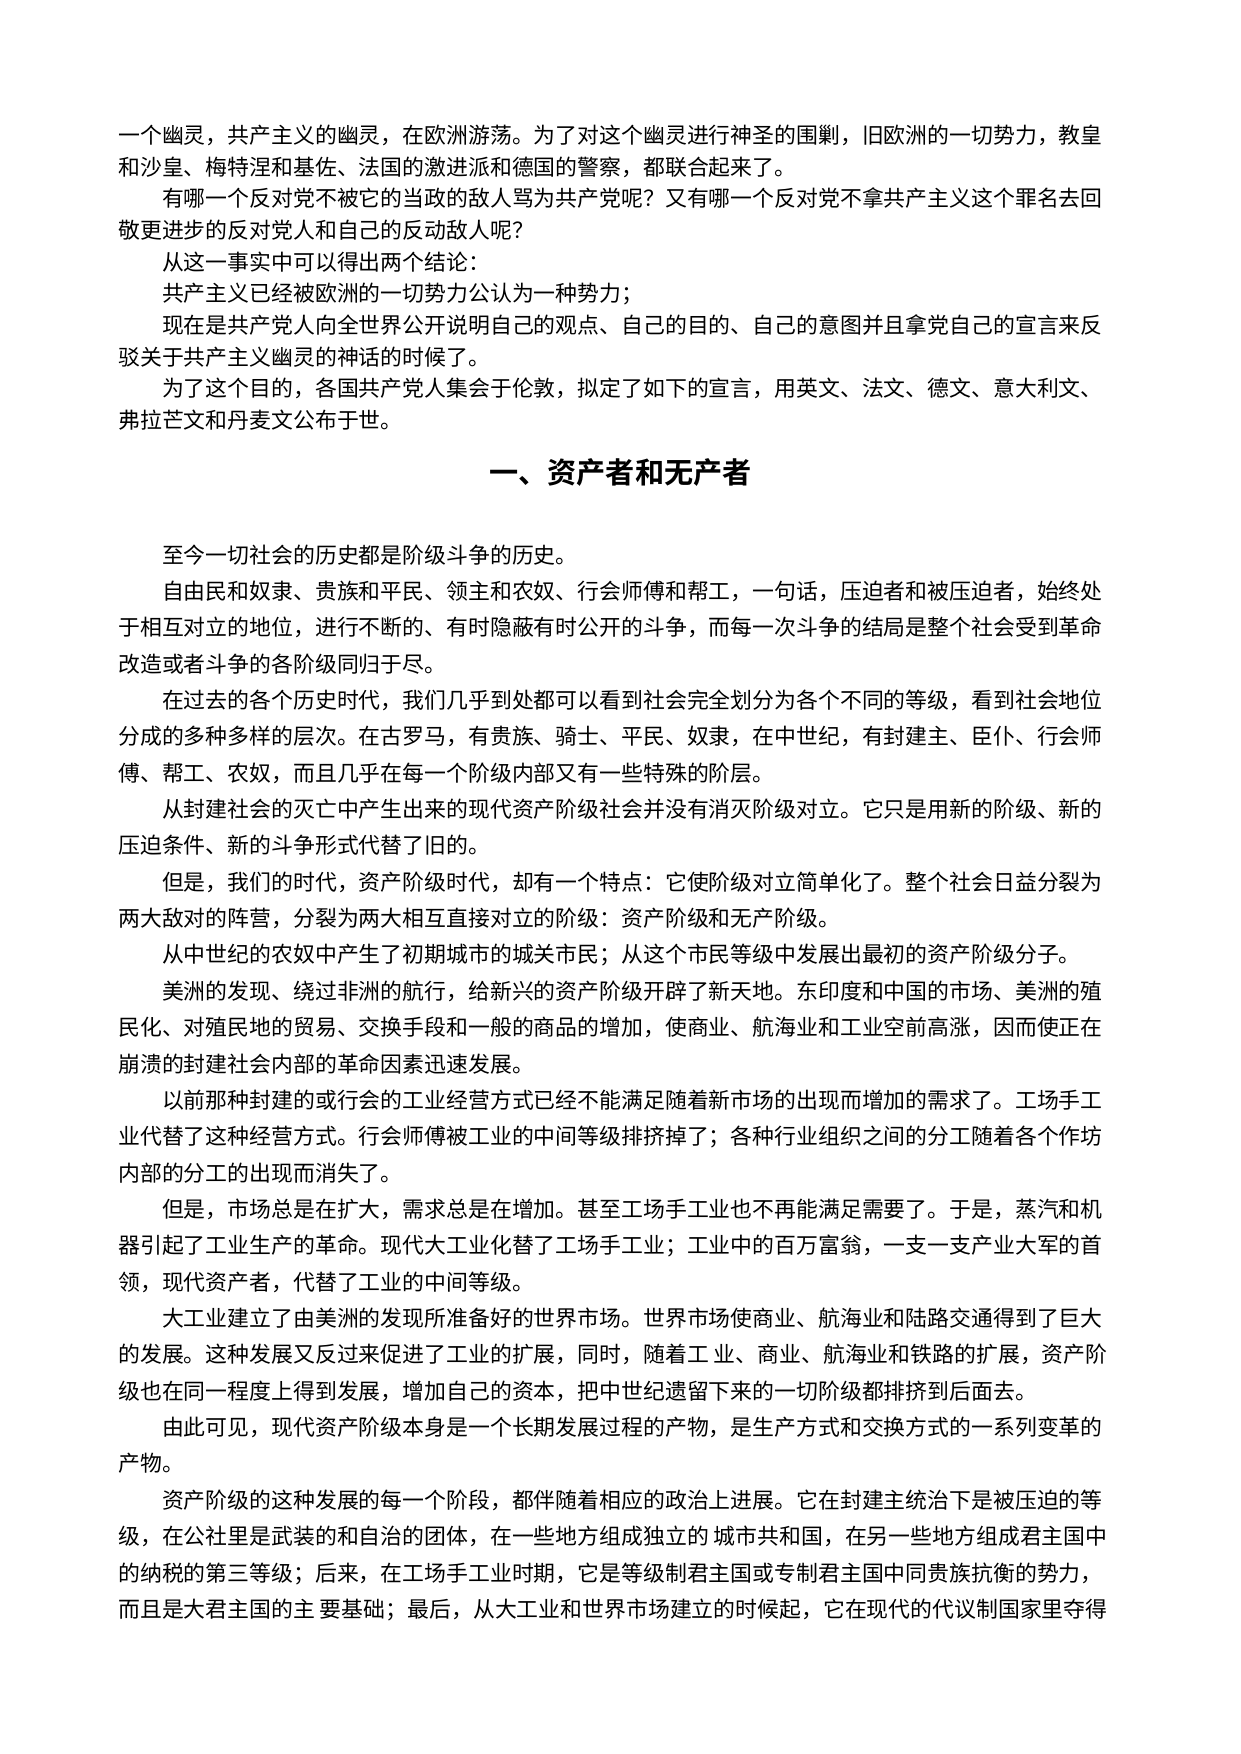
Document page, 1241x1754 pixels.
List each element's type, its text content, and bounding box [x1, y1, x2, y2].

subtitle 一、资产者和无产者 [118, 449, 1122, 492]
text 一个幽灵，共产主义的幽灵，在欧洲游荡。为了对这个幽灵进行神圣的围剿，旧欧洲的一切势力，教皇和沙皇、梅特涅和基佐、法国的激进派和德国的警察，都联合起来了。 有哪一个反对党不被它的当政的敌人骂为共产党呢？又有哪一个反对党不拿共产主义这个罪名去回敬更进步的反对党人和自己的反动敌人呢？ 从这一事实中可以得出两个结论： 共产主义已经被欧洲的一切势力公认为一种势力； 现在是共产党人向全世界公开说明自己的观点、自己的目的、自己的意图并且拿党自己的宣言来反驳关于共产主义幽灵的神话的时候了。 为了这个目的，各国共产党人集会于伦敦，拟定了如下的宣言，用英文、法文、德文、意大利文、弗拉芒文和丹麦文公布于世。 [118, 118, 1122, 435]
text 至今一切社会的历史都是阶级斗争的历史。 自由民和奴隶、贵族和平民、领主和农奴、行会师傅和帮工，一句话，压迫者和被压迫者，始终处于相互对立的地位，进行不断的、有时隐蔽有时公开的斗争，而每一次斗争的结局是整个社会受到革命改造或者斗争的各阶级同归于尽。 在过去的各个历史时代，我们几乎到处都可以看到社会完全划分为各个不同的等级，看到社会地位分成的多种多样的层次。在古罗马，有贵族、骑士、平民、奴隶，在中世纪，有封建主、臣仆、行会师傅、帮工、农奴，而且几乎在每一个阶级内部又有一些特殊的阶层。 从封建社会的灭亡中产生出来的现代资产阶级社会并没有消灭阶级对立。它只是用新的阶级、新的压迫条件、新的斗争形式代替了旧的。 但是，我们的时代，资产阶级时代，却有一个特点：它使阶级对立简单化了。整个社会日益分裂为两大敌对的阵营，分裂为两大相互直接对立的阶级：资产阶级和无产阶级。 从中世纪的农奴中产生了初期城市的城关市民；从这个市民等级中发展出最初的资产阶级分子。 美洲的发现、绕过非洲的航行，给新兴的资产阶级开辟了新天地。东印度和中国的市场、美洲的殖民化、对殖民地的贸易、交换手段和一般的商品的增加，使商业、航海业和工业空前高涨，因而使正在崩溃的封建社会内部的革命因素迅速发展。 以前那种封建的或行会的工业经营方式已经不能满足随着新市场的出现而增加的需求了。工场手工业代替了这种经营方式。行会师傅被工业的中间等级排挤掉了；各种行业组织之间的分工随着各个作坊内部的分工的出现而消失了。 但是，市场总是在扩大，需求总是在增加。甚至工场手工业也不再能满足需要了。于是，蒸汽和机器引起了工业生产的革命。现代大工业化替了工场手工业；工业中的百万富翁，一支一支产业大军的首领，现代资产者，代替了工业的中间等级。 大工业建立了由美洲的发现所准备好的世界市场。世界市场使商业、航海业和陆路交通得到了巨大的发展。这种发展又反过来促进了工业的扩展，同时，随着工 业、商业、航海业和铁路的扩展，资产阶级也在同一程度上得到发展，增加自己的资本，把中世纪遗留下来的一切阶级都排挤到后面去。 由此可见，现代资产阶级本身是一个长期发展过程的产物，是生产方式和交换方式的一系列变革的产物。 资产阶级的这种发展的每一个阶段，都伴随着相应的政治上进展。它在封建主统治下是被压迫的等级，在公社里是武装的和自治的团体，在一些地方组成独立的 城市共和国，在另一些地方组成君主国中的纳税的第三等级；后来，在工场手工业时期，它是等级制君主国或专制君主国中同贵族抗衡的势力，而且是大君主国的主 要基础；最后，从大工业和世界市场建立的时候起，它在现代的代议制国家里夺得了独占的政治统治。现代的国家政权不过是管理整个资产阶级的共同事务的委员会 罢了。 资产阶级在历史上曾经起过非常革命的作用。 资产阶级在它已经取得了统治的地方把一切封建的、宗法的和田园诗般的关系都破坏了。它无情地斩断了把人们束缚于天然尊长的形形色色的封建羁绊，它使人 和人之间除了赤裸裸的利害关系，除了冷酷无情的“现金交易”，就再也没有任何别的联系了。它把宗教虔诚、骑士热忱、小市民伤感这些情感的神圣发作，淹没在 利己主义打算的冰水之中。它把人的尊严变成了交换价值，用一种没有良心的贸易自由代替了无数特许的和自力挣得的自由。总而言之，它用公开的、无耻的、直接 的、露骨的剥削代替了由宗教幻想和政治幻想掩盖着的剥削。 资产阶级抹去了一切向来受人尊崇和令人敬畏的职业的神圣光环。它把医生、律师、教士、诗人和学者变成了它出钱招雇的雇佣劳动者。 资产阶级撕下了罩在家庭关系上的温情脉脉的面纱，把这种关系变成了纯粹的金钱关系。 资产阶级揭示了，在中世纪深受反动派称许的那种人力的野蛮使用，是以极端怠惰作为相应补充的。它第一个证明了，人的活动能够取得什么样的成就。它创造了完全不同于埃及金字塔、罗马水道和哥特式教堂的奇迹；它完成了完全不同于民族大迁徙和十字军东征的远征。 资产阶级除非对生产工具，从而对生产关系，从而对全部社会关系不断地进行革命，否则就不能生存下去。反之，原封不动地保持旧的生产方式，却是过去的一 切工业阶级生存的首要条件。生产的不断变革，一切社会状况不停的动荡，永远的不安定和变动，这就是资产阶级时代不同于过去一切时代的地方。一切固定的僵化 的关系以及与之相适应的素被尊崇的观念和见解都被消除了，一切新形成的关系等不到固定下来就陈旧了。一切等级的和固定的东西都烟消云散了，一切神圣的东西 都被亵渎了。人们终于不得不用冷静的眼光来看他们的生活地位、他们的相互关系。 不断扩大产品销路的需要，驱使资产阶级奔走于全球各地。它必须到处落户，到处开发，到处建立联系。 资产阶级，由于开拓了世界市场，使一切国家的生产和消费都成为世界性的了。使反动派大为惋惜的是，资产阶级挖掉了工业脚下的民族基础。古老的民族工业 被消灭了，并且每天都还在被消灭。它们被新的工业排挤掉了，新的工业的建立已经成为一切文明民族的生命攸关的问题；这些工业所加工的，已经不是本地的原 料，而是来自极其遥远的地区的原料；它们的产品不仅供本国消费，而且同时供世界各地消费。旧的、靠国产品来满足的需要，被新的、要靠极其遥远的国家和地带 的产品来满足的需要所代替了。过去那种地方的和民族的自给自足和闭关自守状态，被各民族的各方面的互相往来和各方面的互相依赖所代替了。物质的生产是如 此，精神的生产也是如此。各民族的精神产品成了公共的财产。民族的片面性和局限性日益成为不可能，于是由许多种民族的和地方的文学形成了一种世界的文学。 资产阶级，由于一切生产工具的迅速改进，由于交通的极其便利，把一切民族甚至最野蛮的民族都卷到文明中来了。它的商品的低廉价格，是它用来摧毁一切万 里长城、征服野蛮人最顽强的仇外心理的重炮。它迫使一切民族——如果它们不想灭亡的话——采用资产阶级的生产方式；它迫使它们在自己那里推行所谓文明，即 变成资产者。一句话，它按照自己的面貌为自己创造出一个世界。 资产阶级使农村屈服于城市的统治。它创立了巨大的城市，使城市人口比农村人口大大增加起来，因而使很大一部分居民脱离了农村生活的愚昧状态。正象它使 农村从属于城市一样，它使未开化和半开化的国家从属于文明的国家，使农民的民族从属于资产阶级的民族，使东方从属于西方。 资产阶级日甚一日地消灭生产资料、财产和人口的分散状态。它使人口密集起来，使生产资料集中起来，使财产聚集在少数人的手里。由此必然产生的结果就是 政治的集中。各自独立的、几乎只有同盟关系的、各有不同利益、不同法律、不同政府、不同关税的各个地区，现在已经结合为一个拥有统一的政府、统一的法律、 统一的民族阶级利益和统一的关税的统一的民族。 资产阶级在它的不到一百年的阶级统治中所创造的生产力，比过去一切世代创造的全部生产力还要多，还要大。自然力的征服，机器的采用，化学在工业和农业 中的应用，轮船的行驶，铁路的通行，电报的使用，整个整个大陆的开垦，河川的通航，仿佛用法术从地下呼唤出来的大量人口，——过去哪一个世纪料想到在社会 劳动里蕴藏有这样的生产力呢？ 由此可见，资产阶级赖以形成的生产资料和交换手段，是在封建社会里造成的。在这些生产资料和交换手段发展的一定阶段上，封建社会的生产和交换在其中进 行的关系，封建的农业和工场手工业组织，一句话，封建的所有制关系，就不再适应已经发展的生产力了。这种关系已经在阻碍生产而不是促进生产了。它变成了束 缚生产的桎梏。它必须被炸毁，而且已经被炸毁了。 起而代之的是自由竞争以及与自由竞争相适应的社会制度和政治制度、资产阶级的经济统治和政治统治。 现在，我们眼前又进行着类似的运动。资产阶级的生产关系和交换关系，资产阶级的所有制关系，这个曾经仿佛用法术创造了如此庞大的生产资料和交换手段的 现代资产阶级社会，现在像一个魔法师一样不能再支配自己用法术呼唤出来的魔鬼了。几十年来的工业和商业的历史，只不过是现代生产力反抗现代生产关系、反抗 作为资产阶级及其统治的存在条件的所有制关系的历史。只要指出在周期性的重复中越来越危及整个资产阶级社会生存的商业危机就够了。在商业危机期间，总是不 仅有很大一部分制成的产品被毁灭掉，而且有很大一部分已经造成的生产力被毁灭掉。在危机期间，发生一种在过去一切时代看来都好象是荒唐现象的社会瘟疫，即 生产过剩的瘟疫。社会突然发现自己回到了一时的野蛮状态；仿佛是一次饥荒、一场普遍的毁灭性战争，使社会失去了全部生活资料；仿佛是工业和商业全被毁灭 了，——这是什么缘故呢？因为社会上文明过度，生活资料太多，工业和商业太发达。社会所拥有的生产力已经不能再促进资产阶级文明和资产阶级所有制关系的发 展；相反，生产力已经强大到这种关系所不能适应的地步，它已经受到这种关系的阻碍；而它一着手克服这种障碍，就使整个资产阶级社会陷入混乱，就使资产阶级 所有制的存在受到威胁。资产阶级的关系已经太狭窄了，再容纳不了它本身所造成的财富了。——资产阶级用什么办法来克服这种危机呢？一方面不得不消灭大量生 产力，另一方面夺取新的市场，更加彻底地利用旧的市场。这究竟是怎样的一种办法呢？这不过是资产阶级准备更全面更猛烈的危机的办法，不过是使防止危机的手 段越来越少的办法。 资产阶级用来推翻封建制度的武器，现在却对准资产阶级自己了。 但是，资产阶级不仅锻造了置自身于死地的武器；它还产生了将要运用这种武器的人——现代的工人，即无产者。 随着资产阶级即资本的发展，无产阶级即现代工人阶级也在同一程度上得到发展；现代的工人只有当他们找到工作的时候才能生存，而且只有当他们的劳动增殖 资本的时候才能找到工作。这些不得不把自己零星出卖的工人，像其它任何货物一样，也是一种商品，所以他们同样地受到竞争的一切变化、市场的一切波动的影 响。 由于机器的推广和分工，无产者的劳动已经失去了任何独立的性质，因而对工人也失去了任何吸引力。工人变成了机器的单纯的附属品，要求他做的只是极其简 单、极其单调和极容易学会的操作。因此，花在工人身上的费用，几乎只限于维持工人生活和延续工人后代所必需的生活资料。但是，商品的价格，从而劳动的价 格，是同它的生产费用相等的。因此，劳动越使人感到厌恶，工资也就越减少。不仅如此，机器越推广，分工越细致，劳动量也就越增加，这或者是由于工作时间的 延长，或者是由于在一定时间内所要求的劳动的增加，机器运转的加速，等等。 现代工业已经把家长式的师傅的小作坊变成了工业资本家的大工厂。挤在工厂里的工人群众就象士兵一样被组织起来。他们是产业军的普通士兵，受着各级军士 和军官的层层监视。他们不仅是资产阶级的、资产阶级国家的奴隶，并且每日每时都受机器、受监工、首先是受各个经营工厂的资产者本人的奴役。这种专制制度越 是公开地把营利宣布为自己的最终目的，它就越是可鄙、可恨和可恶。 手的操作所要求的技巧和气力越少，换句话说，现代工业越发达，男工也就越受到女工和童工的排挤。对工人阶级来说，性别和年龄的差别再没有什么社会意义了。他们都只是劳动工具，不过因为年龄和性别的不同而需要不同的费用罢了。 当厂主对工人的剥削告一段落，工人领到了用现钱支付的工资的时候，马上就有资产阶级中的另一部分人——房东、小店主、当铺老板等等向他们扑来。 以前的中间等级的下层，即小工业家、小商人和小食利者，手工业者和农民——所有这些阶级都降落到无产阶级的队伍里来了，有的是因为他们的小资本不足以 经营大工业，经不起较大资本家的竞争；有的是因为他们的手艺已经被新的生产方法弄得不值钱了。无产阶级的队伍就是这样从居民的所有阶级中得到补充的。 无产阶级经历了各个不同的发展阶段。它反对资产阶级的斗争是和它的存在同时开始的。 最初是单个的工人，然后是某一工厂的工人，然后是某一地方的某一劳动部门的工人，同直接剥削他们的单个资产者作斗争。他们不仅仅攻击资产阶级的生产关系，而且攻击生产工具本身；他们毁坏那些来竞争的外国商品，捣毁机器，烧毁工厂，力图恢复已经失去的中世纪工人的地位。 在这个阶段上，工人们还是分散在全国各地并为竞争所分裂的群众。工人的大规模集结，还不是他们自己联合的结果，而是资产阶级联合的结果，当时资产阶级 为了达到自己的政治目的必须而且暂时还能够把整个无产阶级发动起来。因此，在这个阶段上，无产者不是同自己的敌人作斗争，而是同自己的敌人的敌人作斗争， 即同专制君主制的残余、地主、非工业资产阶级和小资产者作斗争。因此，整个历史运动都集中在资产阶级手里；在这种条件下取得的每一个胜利都是资产阶级的胜 利。 但是，随着工业的发展，无产阶级不仅人数增加了，而且它结合成更大的集体，它的力量日益增长，它越来越感觉到自己的力量。机器使劳动的差别越来越小， 使工资几乎到处都降到同样低的水平，因而无产阶级内部的利益和生活状况也越来越趋于一致。资产者彼此间日益加剧的竞争以及由此引起的商业危机，使工人的工 资越来越不稳定；机器的日益迅速的和继续不断的改良，使工人的整个生活地位越来越没有保障；单个工人和单个资产者之间的冲突越来越具有两个阶级的冲突的性 质。工人开始成立反对资产者的同盟；他们联合起来保卫自己的工资。他们甚至建立了经常性的团体，以便为可能发生的反抗准备食品。有些地方，斗争爆发为起 义。 工人有时也得到胜利，但这种胜利只是暂时的。他们斗争的真正成果并不是直接取得的成功，而是工人的越来越扩大的联合。这种联合由于大工业所造成的日益 发达的交通工具而得到发展，这种交通工具把各地的工人彼此联系起来。只要有了这种联系，就能把许多性质相同的地方性的斗争汇合成全国性的斗争，汇合成阶级 斗争。而一切阶级斗争都是政治斗争。中世纪的市民靠乡间小道需要几百年才能达到的联合，现代的无产者利用铁路只要几年就可以达到了。 无产者组织成为阶级，从而组织成为政党这件事，不断地由于工人的自相竞争而受到破坏。但是，这种组织总是重新产生，并且一次比一次更强大，更坚固，更有力。它利用资产阶级内部的分裂，迫使他们用法律形式承认工人的个别利益。英国的十小时工作日法案就是一个例子。 旧社会内部的所有冲突在许多方面都促进了无产阶级的发展。资产阶级处于不断的斗争中：最初反对贵族：后来反对同工业进步有利害冲突的那部分资产阶级； 经常反对一切外国的资产阶级。在这一切斗争中，资产阶级都不得不向无产阶级呼吁，要求无产阶级援助，这样就把无产阶级卷进了政治运动。于是，资产阶级自己 就把自己的教育因素即反对自身的武器给予了无产阶级。 其次，我们已经看到，工业的进步把统治阶级的整批成员拋到无产阶级队伍里去，或者至少也使他们的生活条件受到威胁。他们也给无产阶级带来了大量的教育因素。 最后，在阶级斗争接近决战的时期，统治阶级内部的、整个旧社会内部的瓦解过程，就达到非常强烈、非常尖锐的程度，甚至使得统治阶级中的一小部分人脱离 统治阶级而归附于革命的阶级，即掌握着未来的阶级。所以，正像过去贵族中有一部分人转到资产阶级方面一样，现在资产阶级中也有一部分人，特别是已经提高到 从理论上认识整个历史运动这一水平的一部分资产阶级思想家，转到无产阶级方面来了。 在当前同资产阶级对立的一切阶级中，只有无产阶级是真正革命的阶级。其余的阶级都随着大工业的发展而日趋没落和灭亡，无产阶级却是大工业本身的产物。 中间等级，即小工业家、小商人、手工业者、农民，他们同资产阶级作斗争，都是为了维护他们这种中间等级的生存，以免于灭亡。所以，他们不是革命的，而 是保守的。不仅如此，他们甚至是反动的，因为他们力图使历史的车轮倒转。如果说他们是革命的，那是鉴于他们行将转入无产阶级的队伍，这样，他们就不是维护 他们目前的利益，而是维护他们将来的利益，他们就离开自己原来的立场，而站到无产阶级的立场上来。 流氓无产阶级是旧社会最下层中消极的腐化的部分，他们在一些地方也被无产阶级革命卷到运动里来，但是，由于他们的整个生活状况，他们更甘心于被人收买，去干反动的勾当。 在无产阶级的生活条件中，旧社会的生活条件已经被消灭了。无产者是没有财产的；他们和妻子儿女的关系同资产阶级的家庭关系再没有任何共同之处了；现代 的工业劳动，现代的资本压迫，无论在英国或法国，无论在美国或德国，都是一样的，都使无产者失去了任何民族性。法律、道德、宗教，在他们看来全都是资产阶 级偏见，隐藏在这些偏见后面的全都是资产阶级利益。 过去一切阶级在争得统治之后，总是使整个社会服从于它们发财致富的条件，企图以此来巩固它们已经获得的生活地位。无产者只有废除自己的现存的占有方 式，从而废除全部现存的占有方式，才能取得社会生产力。无产者没有什么自己的东西必须加以保护，他们必须摧毁至今保护和保障私有财产的一切。 过去的一切运动都是少数人的或者为少数人谋利益的运动。无产阶级的运动是绝大多数人的、为绝大多数人谋利益的独立的运动。无产阶级，现今社会的最下层，如果不炸毁构成官方社会的整个上层，就不能抬起头来，挺起胸来。 如果不就内容而就形式来说，无产阶级反对资产阶级的斗争首先是一国范围内的斗争。每一个国家的无产阶级当然首先应该打倒本国的资产阶级。 在叙述无产阶级发展的最一般的阶段的时候，我们循序探讨了现存社会内部或多或少隐蔽着的国内战争，直到这个战争爆发为公开的革命，无产阶级用暴力推翻资产阶级而建立自己的统治。 我们已经看到，至今的一切社会都是建立在压迫阶级和被压迫阶级的对立之上的。但是，为了有可能压迫一个阶级，就必须保证这个阶级至少有能够勉强维持它 的奴隶般的生存的条件。农奴曾经在农奴制度下挣扎到公社社员的地位，小资产者曾经在封建专制制度的束缚下挣扎到资产者的地位。现代的工人却相反，他们并不 是随着工业的进步而上升，而是越来越降到本阶级的生存条件以下。工人变成赤贫者，贫困比人口和财富增长得还要快。由此可以明显地看出，资产阶级再不能做社 会的统治阶级了，再不能把自己阶级的生存条件当做支配一切的规律强加于社会了。资产阶级不能统治下去了，因为它甚至不能保证自己的奴隶维持奴隶的生活，因 为它不得不让自己的奴隶落到不能养活它反而要它来养活的地步。社会再不能在它统治下生活下去了，就是说，它的存在不再同社会兼容了。 资产阶级生存和统治的根本条件，是财富在私人手里的积累，是资本的形成和增殖；资本的条件是雇佣劳动。雇佣劳动完全是建立在工人的自相竞争之上的。资 产阶级无意中造成而又无力抵抗的工业进步，使工人通过结社而达到的革命联合代替了他们由于竞争而造成的分散状态。于是，随着大工业的发展，资产阶级赖以生 产和占有产品的基础本身也就从它的脚下被挖掉了。它首先生产的是它自身的掘墓人。资产阶级的灭亡和无产阶级的胜利是同样不可避免的。 [118, 504, 1122, 1623]
